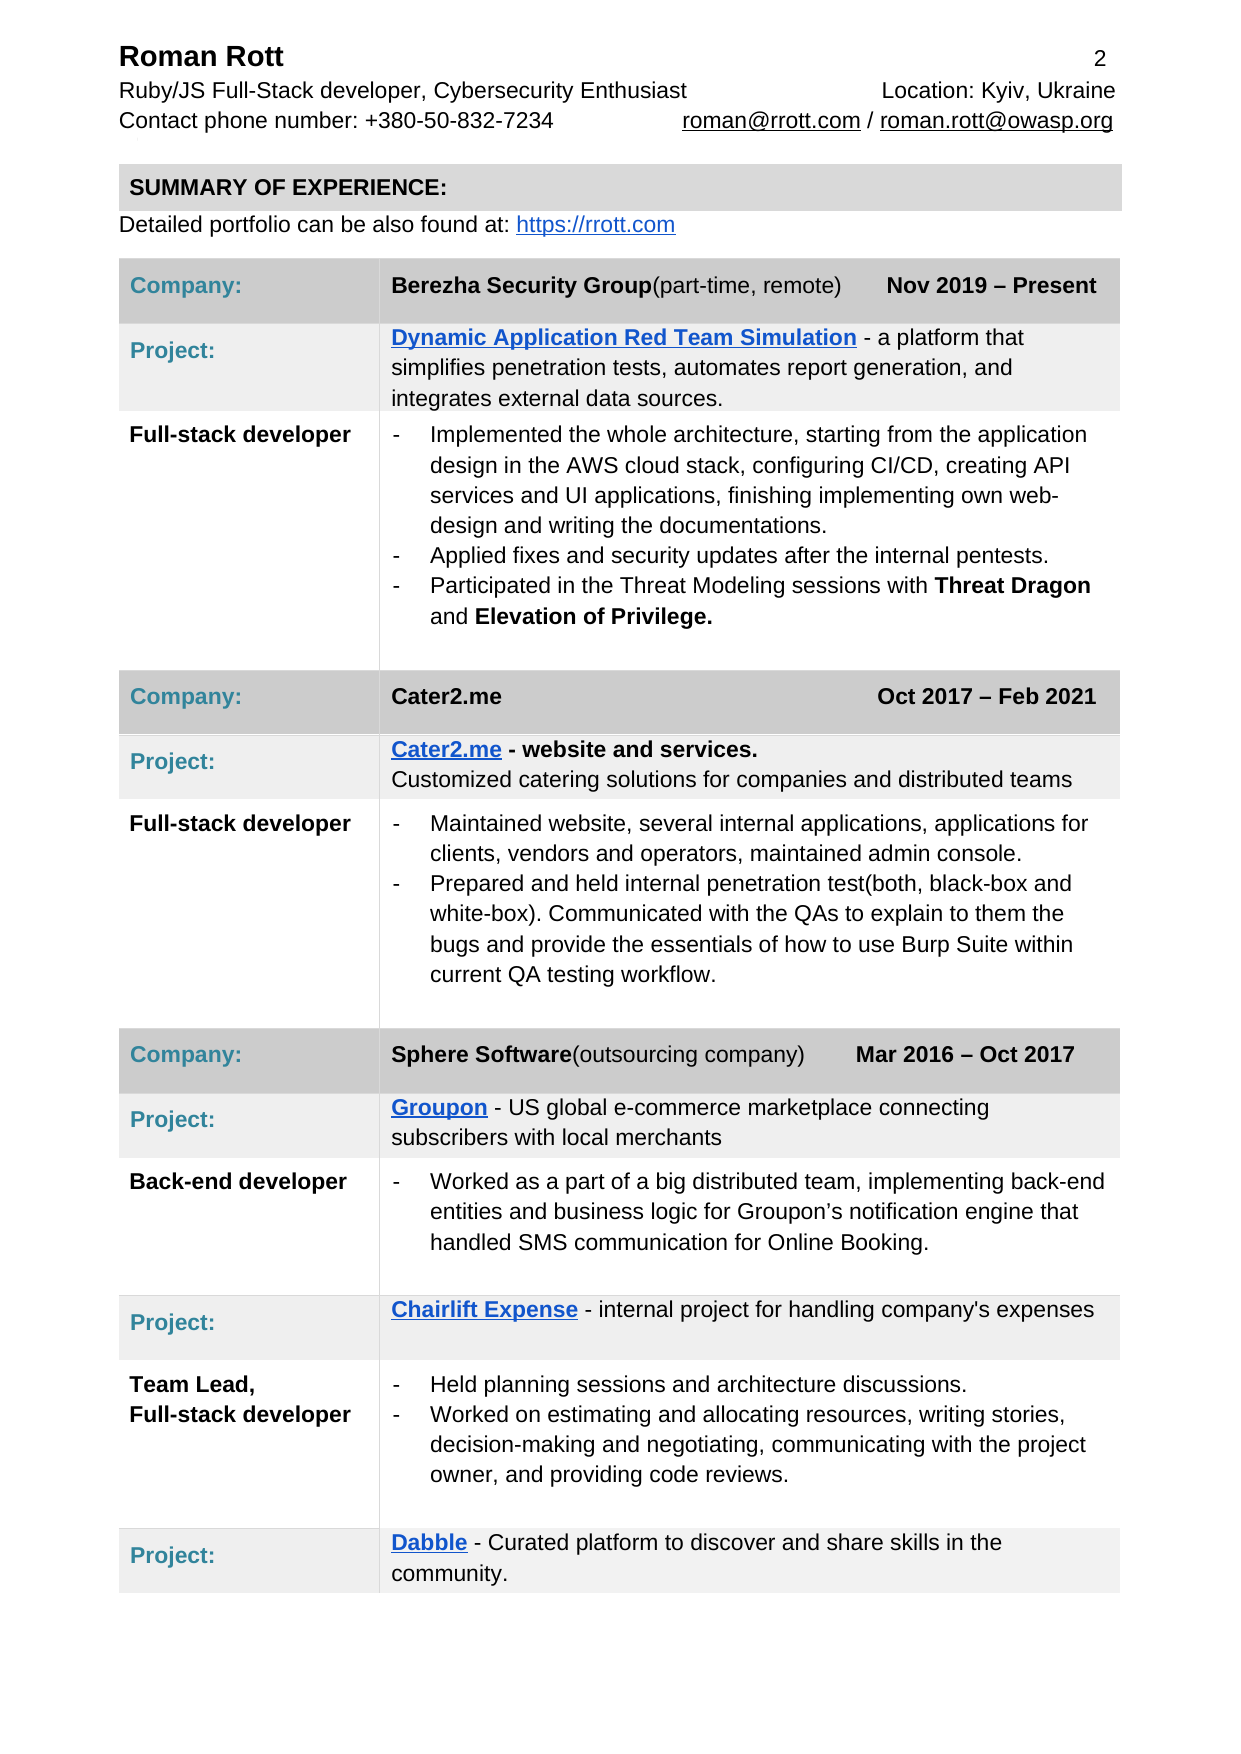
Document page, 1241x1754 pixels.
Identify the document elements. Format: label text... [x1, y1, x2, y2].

table_cell Maintained website, several internal applications, applications for clients, vendors and operators, maintained admin console. Prepared and held internal penetration test(both, black-box and white-box). Communicated with the QAs to explain to them the bugs and provide the essentials of how to use Burp Suite within current QA testing workflow. [380, 799, 1120, 1028]
table_cell Company: [119, 1029, 379, 1093]
table_cell Project: [119, 1529, 379, 1593]
table_header SUMMARY OF EXPERIENCE: [119, 164, 1122, 211]
table_cell Project: [119, 1296, 379, 1360]
table_cell Groupon - US global e-commerce marketplace connecting subscribers with local merchants [380, 1094, 1120, 1158]
table_cell Implemented the whole architecture, starting from the application design in the AWS cloud stack, configuring CI/CD, creating API services and UI applications, finishing implementing own web-design and writing the documentations. Applied fixes and security updates after the internal pentests. Participated in the Threat Modeling sessions with Threat Dragon and Elevation of Privilege. [380, 411, 1120, 669]
table_cell Dabble - Curated platform to discover and share skills in the community. [380, 1528, 1120, 1593]
table_cell Project: [119, 736, 379, 799]
table_header Berezha Security Group(part-time, remote) Nov 2019 – Present [380, 259, 1120, 323]
table_cell Sphere Software(outsourcing company) Mar 2016 – Oct 2017 [380, 1029, 1120, 1093]
table_cell Full-stack developer [119, 799, 379, 1028]
table_cell Worked as a part of a big distributed team, implementing back-end entities and business logic for Groupon’s notification engine that handled SMS communication for Online Booking. [380, 1158, 1120, 1295]
table_cell Held planning sessions and architecture discussions. Worked on estimating and allocating resources, writing stories, decision-making and negotiating, communicating with the project owner, and providing code reviews. [380, 1360, 1120, 1528]
table_cell Company: [119, 671, 379, 734]
table_cell Project: [119, 1094, 379, 1158]
table_cell Team Lead, Full-stack developer [119, 1360, 379, 1528]
table_header Company: [119, 259, 379, 323]
table_cell Back-end developer [119, 1158, 379, 1295]
table_cell Full-stack developer [119, 411, 379, 669]
table_cell Cater2.me Oct 2017 – Feb 2021 [380, 671, 1120, 734]
text Detailed portfolio can be also found at: https://rrott.com [119, 211, 1121, 237]
table_cell Project: [119, 324, 379, 411]
table_cell Cater2.me - website and services. Customized catering solutions for companies and distributed teams [380, 736, 1120, 799]
table_cell Chairlift Expense - internal project for handling company's expenses [380, 1296, 1120, 1360]
table_cell Dynamic Application Red Team Simulation - a platform that simplifies penetration tests, automates report generation, and integrates external data sources. [380, 324, 1120, 411]
